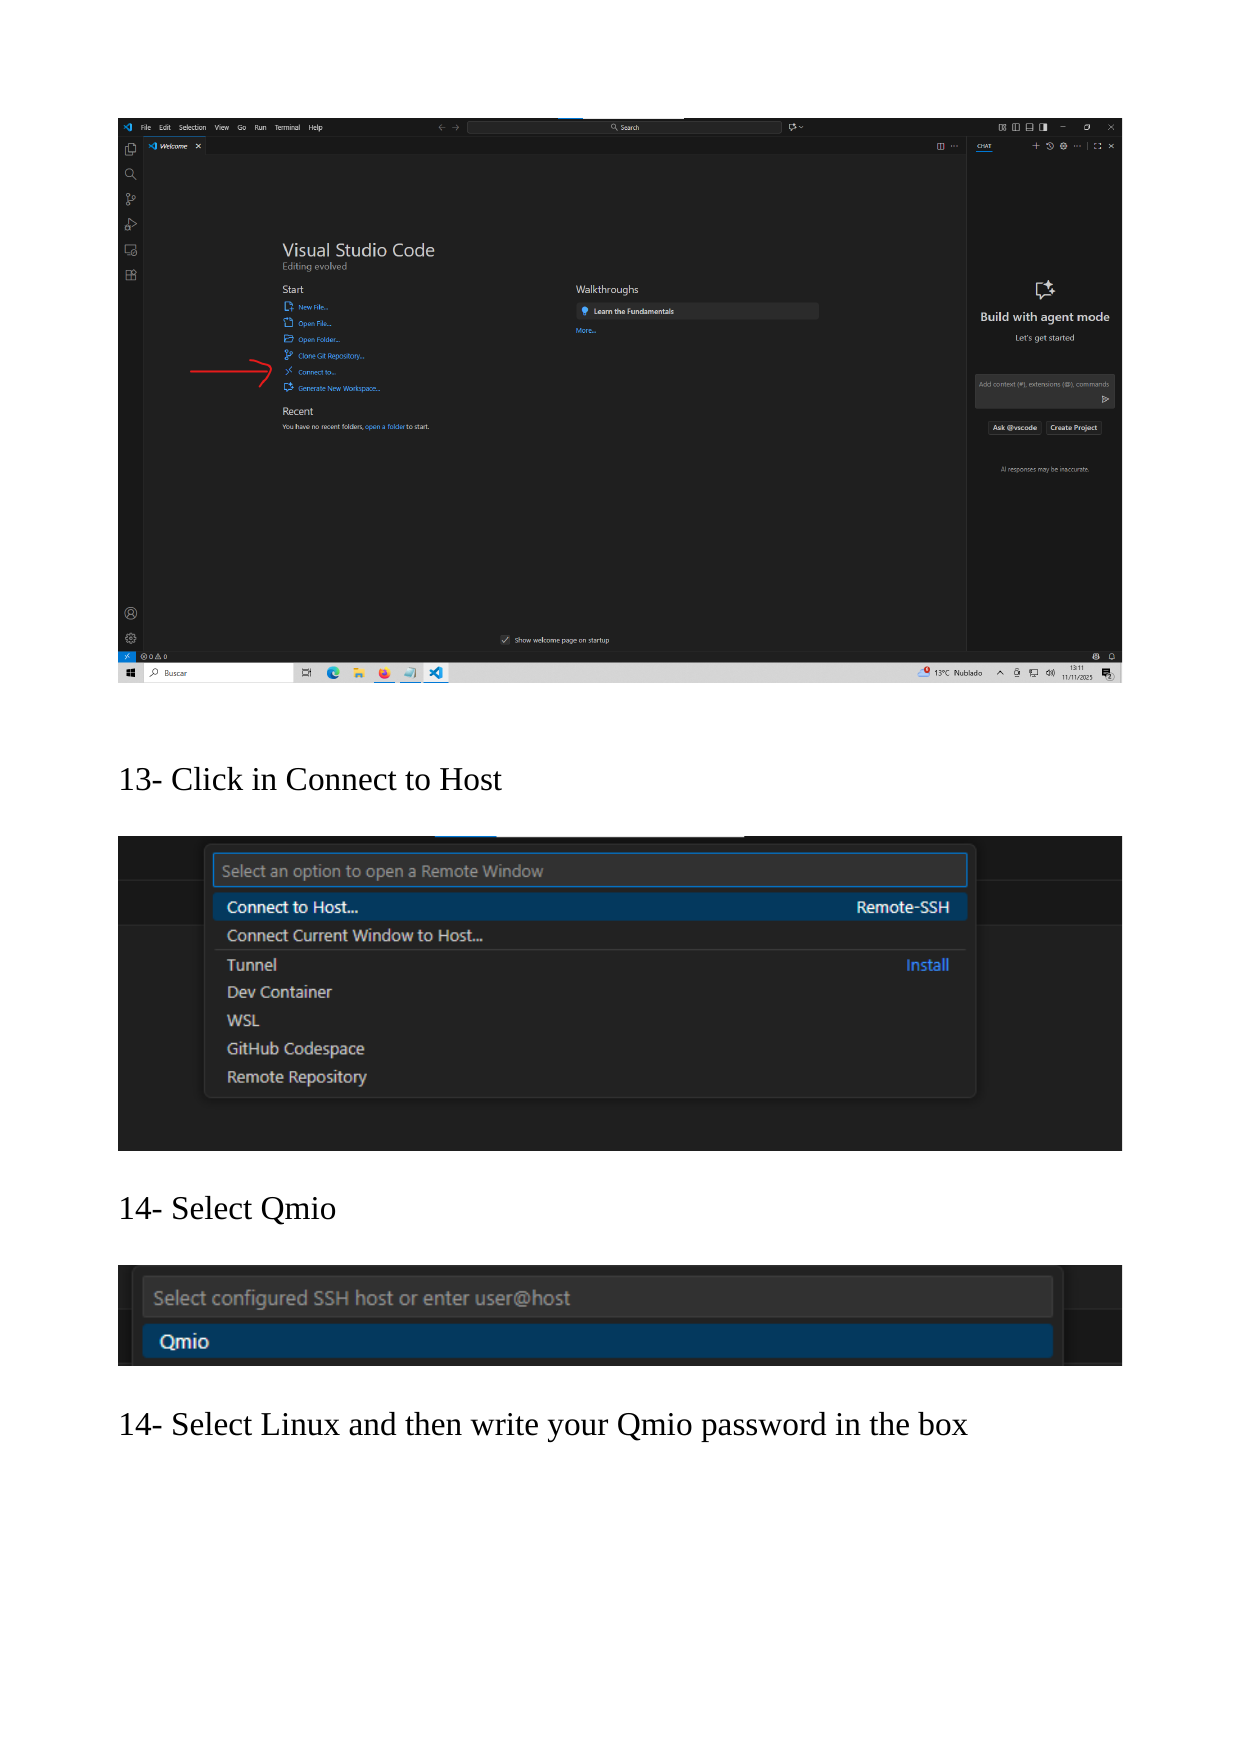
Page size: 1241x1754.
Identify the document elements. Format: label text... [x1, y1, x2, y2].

picture [118, 836, 1123, 1151]
text 14- Select Qmio [118, 1188, 1122, 1227]
text 14- Select Linux and then write your Qmio password in the box [118, 1404, 1122, 1442]
picture [118, 1265, 1123, 1366]
text 13- Click in Connect to Host [118, 759, 1122, 798]
picture [118, 118, 1123, 683]
